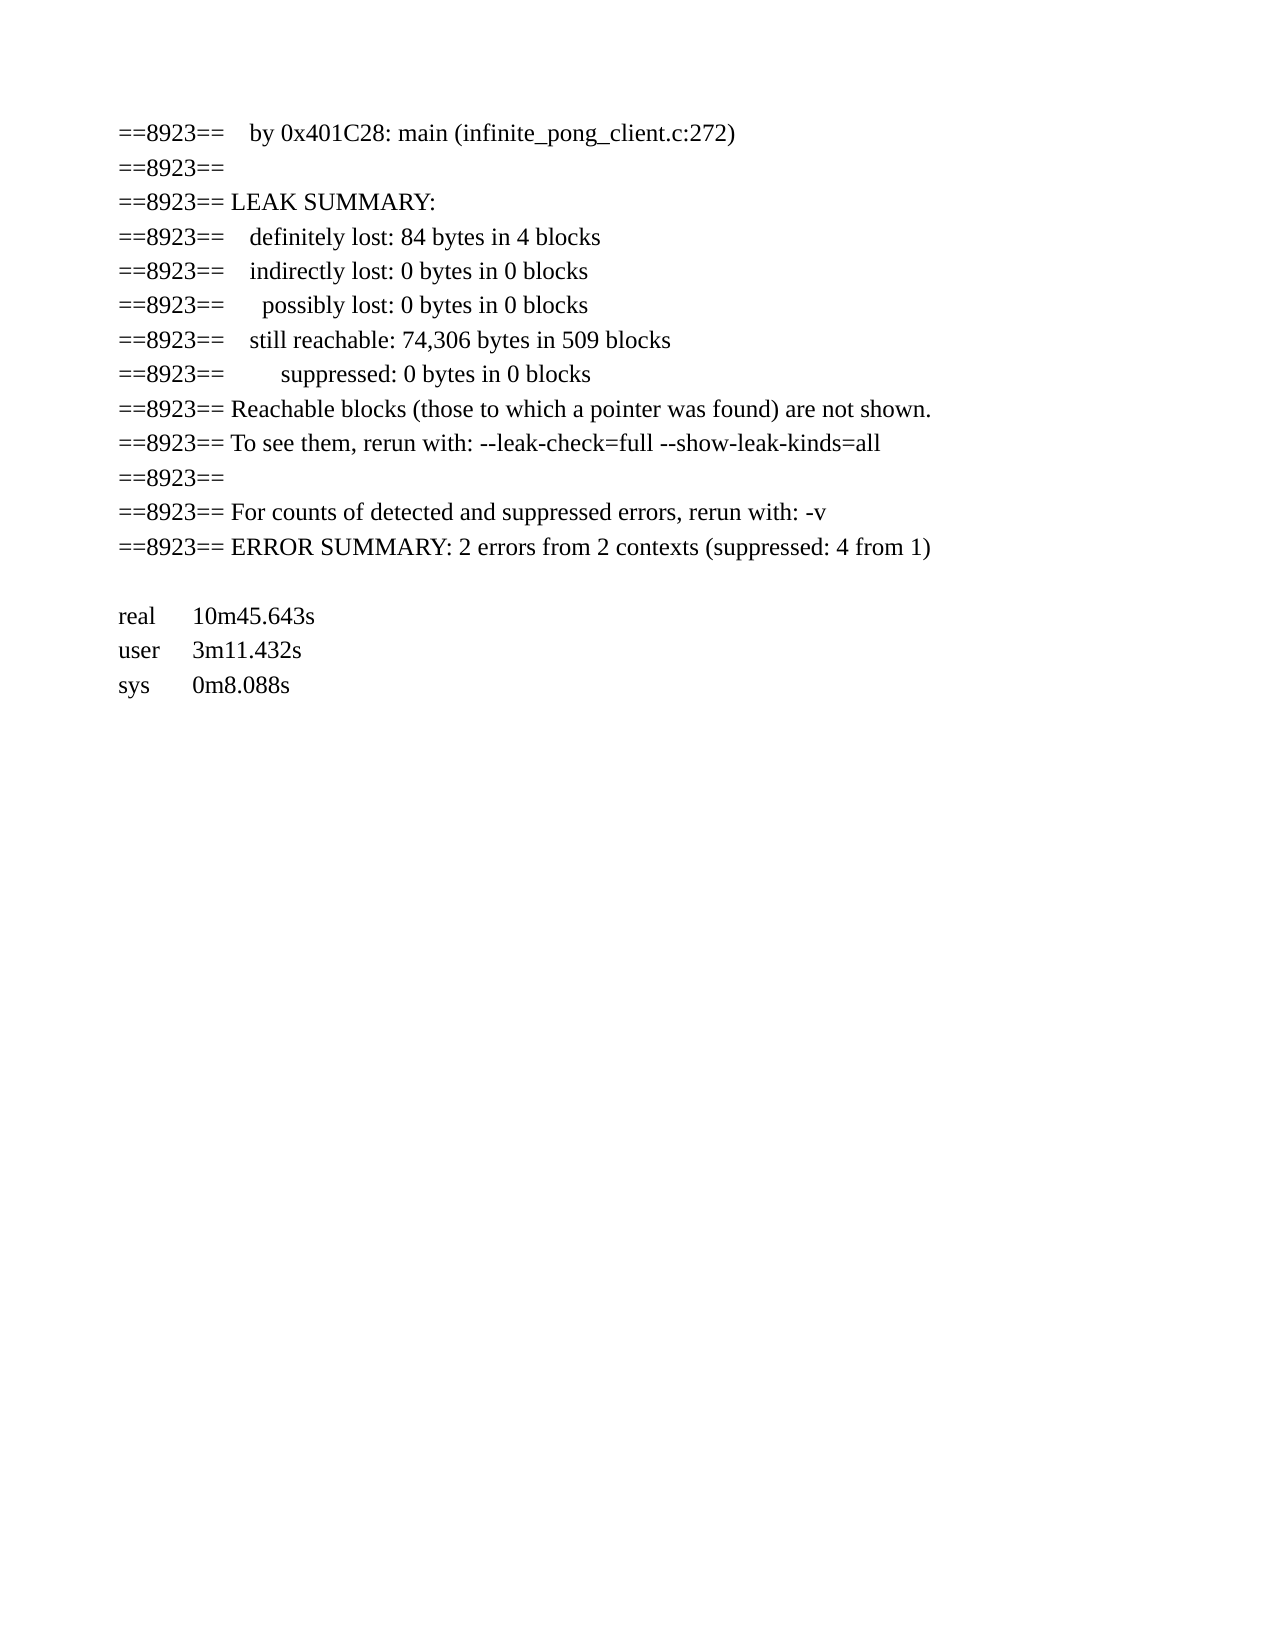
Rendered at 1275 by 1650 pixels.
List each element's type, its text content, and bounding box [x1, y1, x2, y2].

text ==8923== [118, 463, 1157, 492]
text ==8923== [118, 153, 1157, 181]
text ==8923== possibly lost: 0 bytes in 0 blocks [118, 291, 1157, 319]
text ==8923== To see them, rerun with: --leak-check=full --show-leak-kinds=all [118, 428, 1157, 457]
text ==8923== by 0x401C28: main (infinite_pong_client.c:272) [118, 118, 1157, 147]
text ==8923== suppressed: 0 bytes in 0 blocks [118, 359, 1157, 388]
text user 3m11.432s [118, 635, 1157, 664]
text ==8923== LEAK SUMMARY: [118, 187, 1157, 216]
text ==8923== definitely lost: 84 bytes in 4 blocks [118, 222, 1157, 250]
text ==8923== ERROR SUMMARY: 2 errors from 2 contexts (suppressed: 4 from 1) [118, 532, 1157, 561]
text real 10m45.643s [118, 601, 1157, 629]
text ==8923== indirectly lost: 0 bytes in 0 blocks [118, 256, 1157, 285]
text ==8923== Reachable blocks (those to which a pointer was found) are not shown. [118, 394, 1157, 423]
text sys 0m8.088s [118, 670, 1157, 698]
text ==8923== For counts of detected and suppressed errors, rerun with: -v [118, 497, 1157, 526]
text ==8923== still reachable: 74,306 bytes in 509 blocks [118, 325, 1157, 354]
